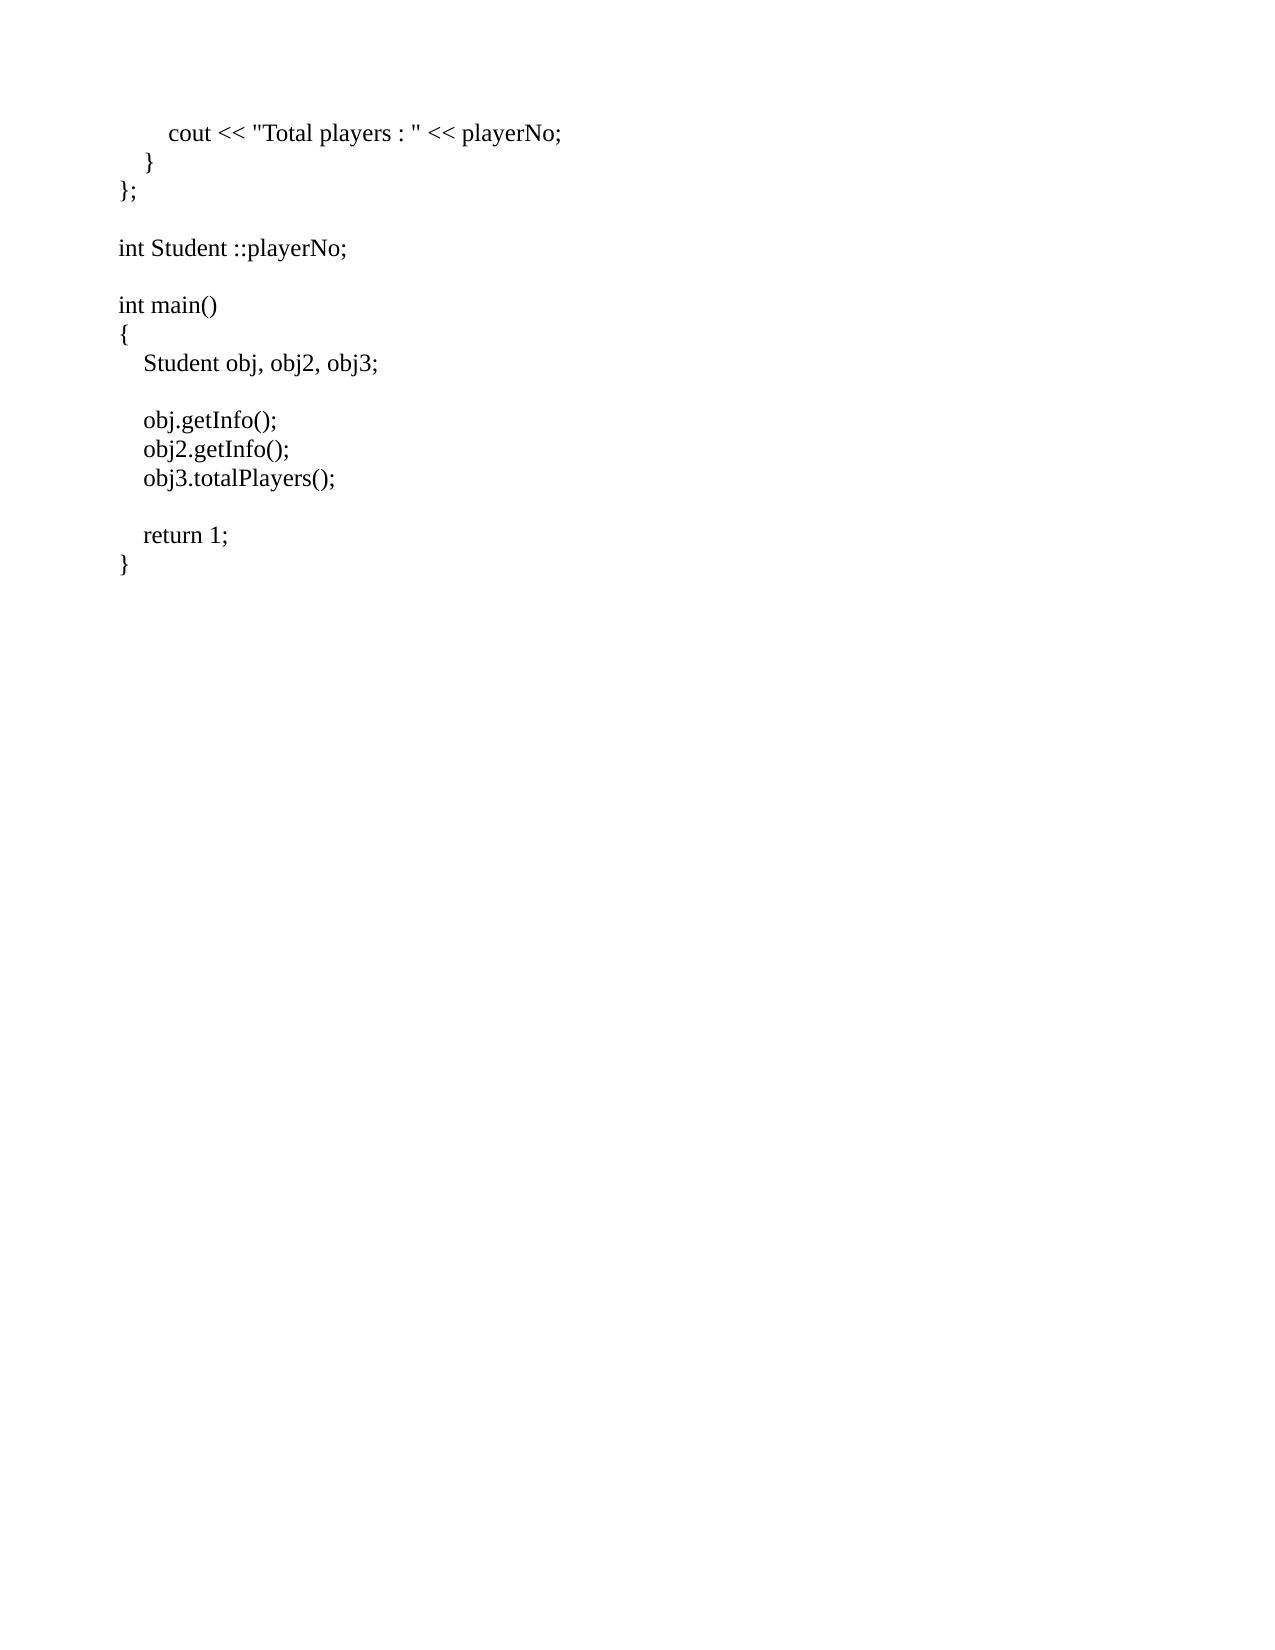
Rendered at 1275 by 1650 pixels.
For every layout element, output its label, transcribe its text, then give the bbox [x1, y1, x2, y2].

text Student obj, obj2, obj3; [118, 348, 1157, 377]
text { [118, 319, 1157, 348]
text obj2.getInfo(); [118, 434, 1157, 463]
text obj.getInfo(); [118, 406, 1157, 434]
text } [118, 147, 1157, 176]
text obj3.totalPlayers(); [118, 463, 1157, 492]
text cout << "Total players : " << playerNo; [118, 118, 1157, 147]
text int Student ::playerNo; [118, 233, 1157, 262]
text }; [118, 176, 1157, 204]
text } [118, 549, 1157, 578]
text int main() [118, 291, 1157, 319]
text return 1; [118, 521, 1157, 549]
